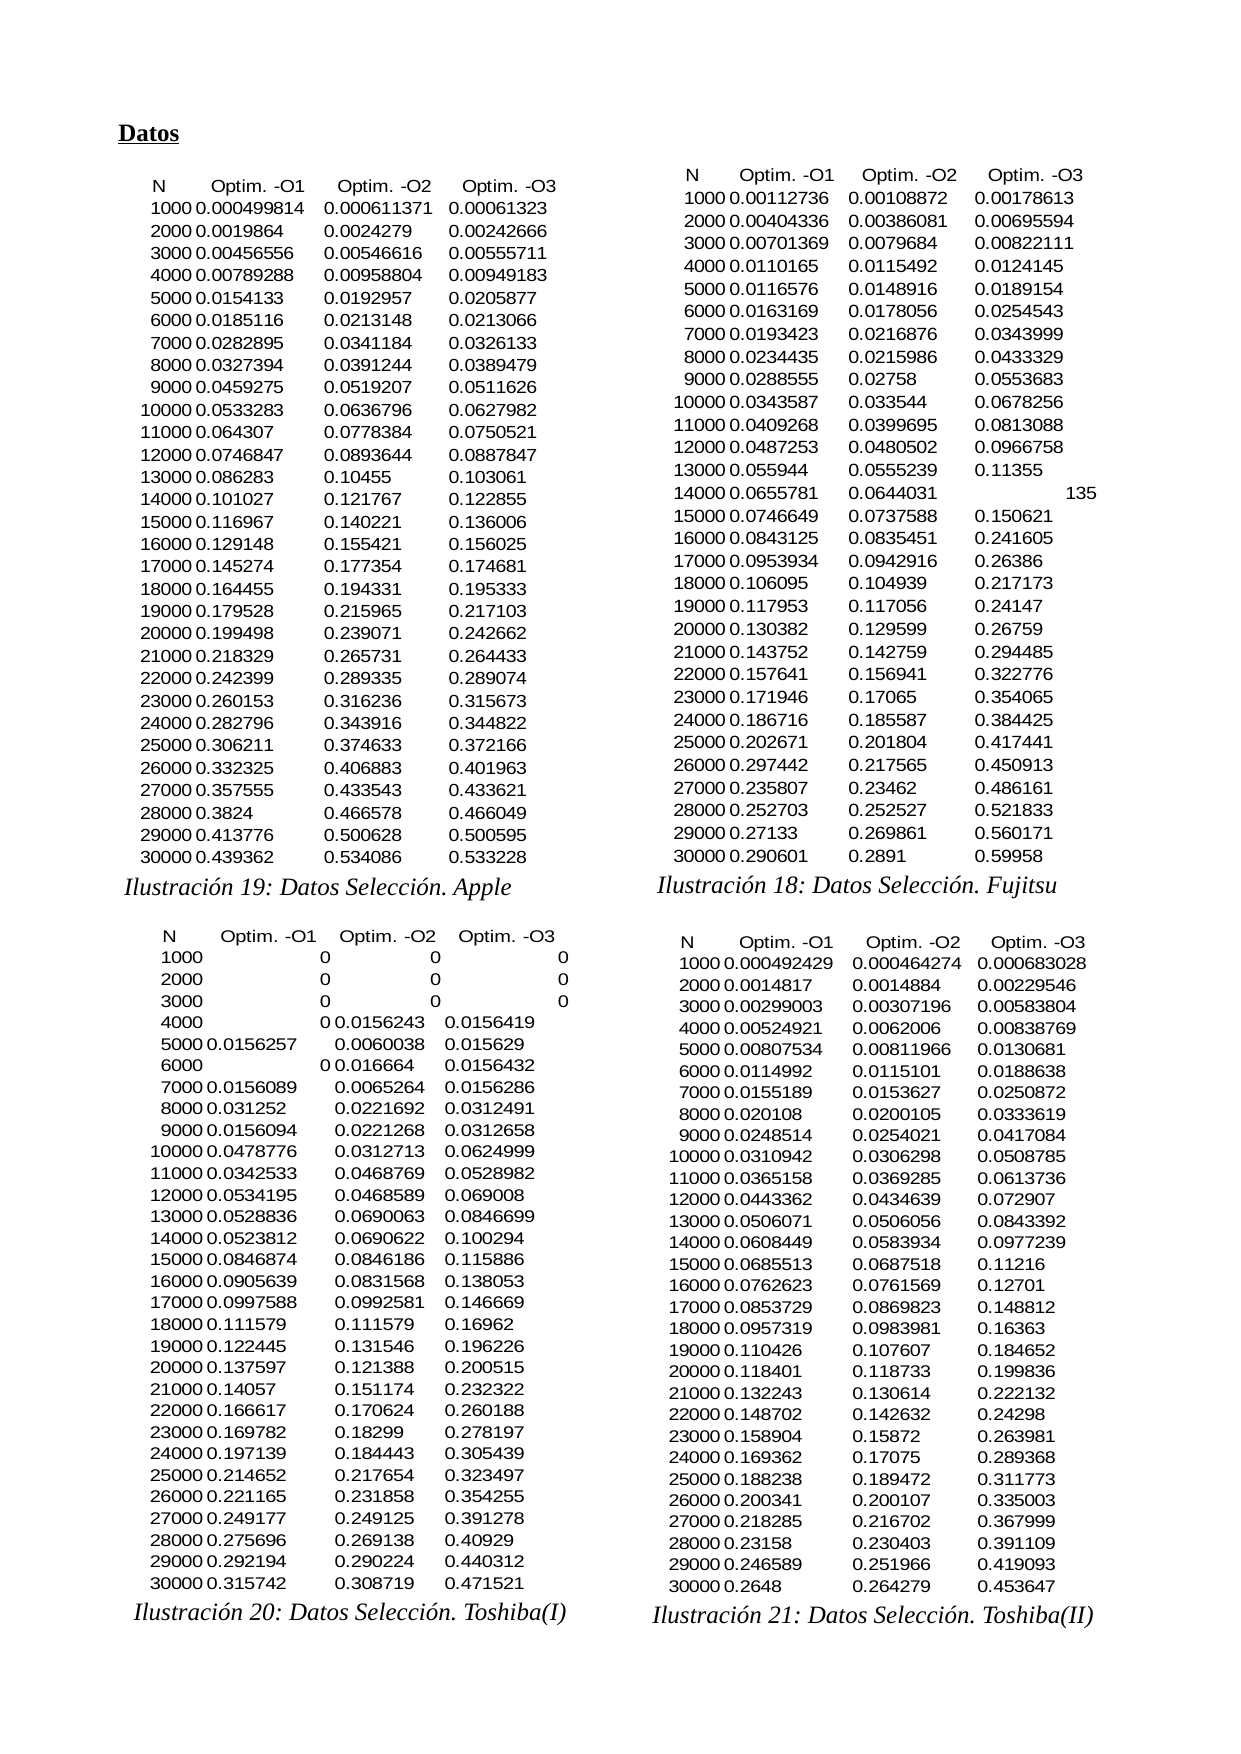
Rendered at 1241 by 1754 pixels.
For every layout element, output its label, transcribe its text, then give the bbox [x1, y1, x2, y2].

text Datos [118, 118, 1122, 147]
text Ilustración 21: Datos Selección. Toshiba(II) [652, 932, 1102, 1629]
text Ilustración 19: Datos Selección. Apple [124, 176, 573, 901]
text Ilustración 20: Datos Selección. Toshiba(I) [133, 926, 572, 1626]
text Ilustración 18: Datos Selección. Fujitsu [657, 165, 1101, 899]
